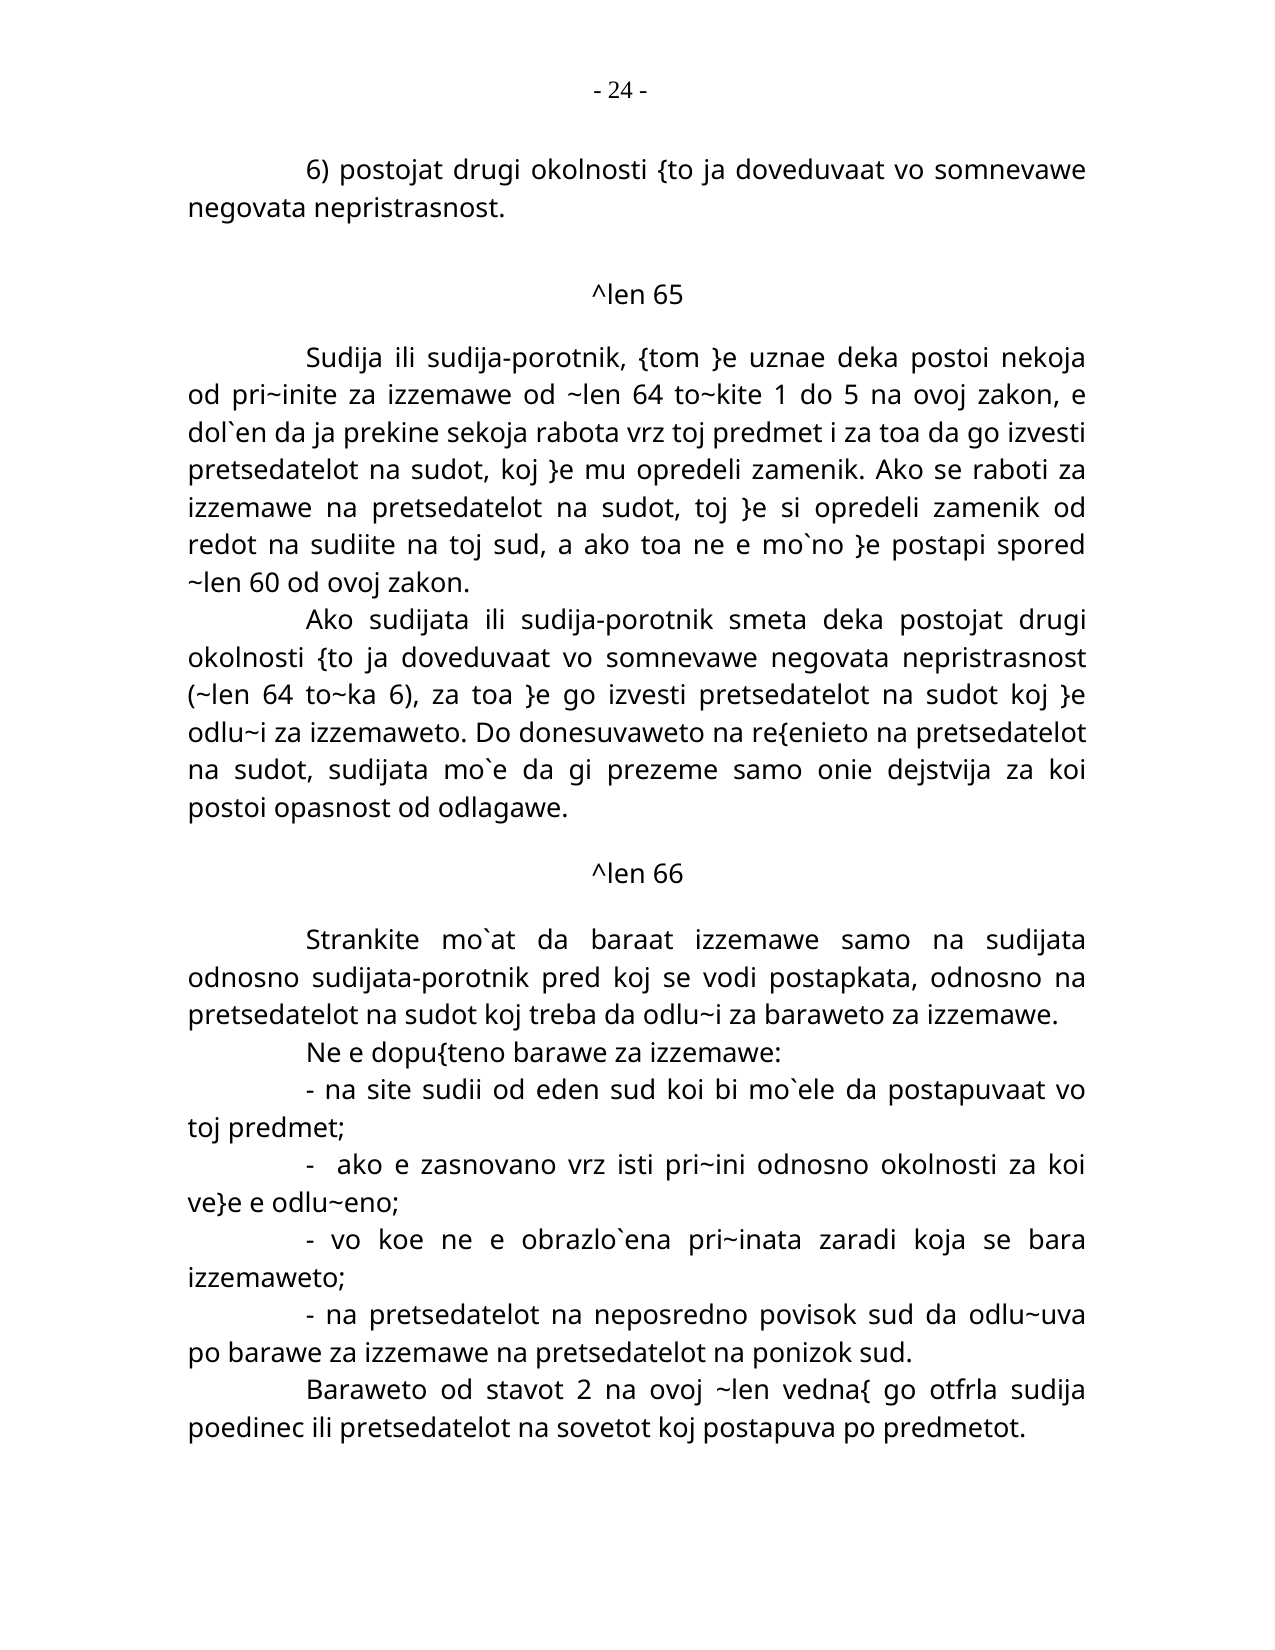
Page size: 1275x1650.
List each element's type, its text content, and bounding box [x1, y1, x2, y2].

text Ne e dopu{teno barawe za izzemawe: [187, 1033, 1087, 1070]
text - na pretsedatelot na neposredno povisok sud da odlu~uva po barawe za izzemawe na pretsedatelot na ponizok sud. [187, 1295, 1087, 1370]
text ^len 65 [187, 275, 1087, 312]
text - ako e zasnovano vrz isti pri~ini odnosno okolnosti za koi ve}e e odlu~eno; [187, 1145, 1087, 1220]
text - vo koe ne e obrazlo`ena pri~inata zaradi koja se bara izzemaweto; [187, 1220, 1087, 1295]
text 6) postojat drugi okolnosti {to ja doveduvaat vo somnevawe negovata nepristrasnost. [187, 150, 1087, 225]
text Ako sudijata ili sudija-porotnik smeta deka postojat drugi okolnosti {to ja doveduvaat vo somnevawe negovata nepristrasnost (~len 64 to~ka 6), za toa }e go izvesti pretsedatelot na sudot koj }e odlu~i za izzemaweto. Do donesuvaweto na re{enieto na pretsedatelot na sudot, sudijata mo`e da gi prezeme samo onie dejstvija za koi postoi opasnost od odlagawe. [187, 600, 1087, 825]
text Sudija ili sudija-porotnik, {tom }e uznae deka postoi nekoja od pri~inite za izzemawe od ~len 64 to~kite 1 do 5 na ovoj zakon, e dol`en da ja prekine sekoja rabota vrz toj predmet i za toa da go izvesti pretsedatelot na sudot, koj }e mu opredeli zamenik. Ako se raboti za izzemawe na pretsedatelot na sudot, toj }e si opredeli zamenik od redot na sudiite na toj sud, a ako toa ne e mo`no }e postapi spored ~len 60 od ovoj zakon. [187, 337, 1087, 600]
text Baraweto od stavot 2 na ovoj ~len vedna{ go otfrla sudija poedinec ili pretsedatelot na sovetot koj postapuva po predmetot. [187, 1370, 1087, 1445]
text - na site sudii od eden sud koi bi mo`ele da postapuvaat vo toj predmet; [187, 1070, 1087, 1145]
text ^len 66 [187, 854, 1087, 891]
text Strankite mo`at da baraat izzemawe samo na sudijata odnosno sudijata-porotnik pred koj se vodi postapkata, odnosno na pretsedatelot na sudot koj treba da odlu~i za baraweto za izzemawe. [187, 920, 1087, 1033]
